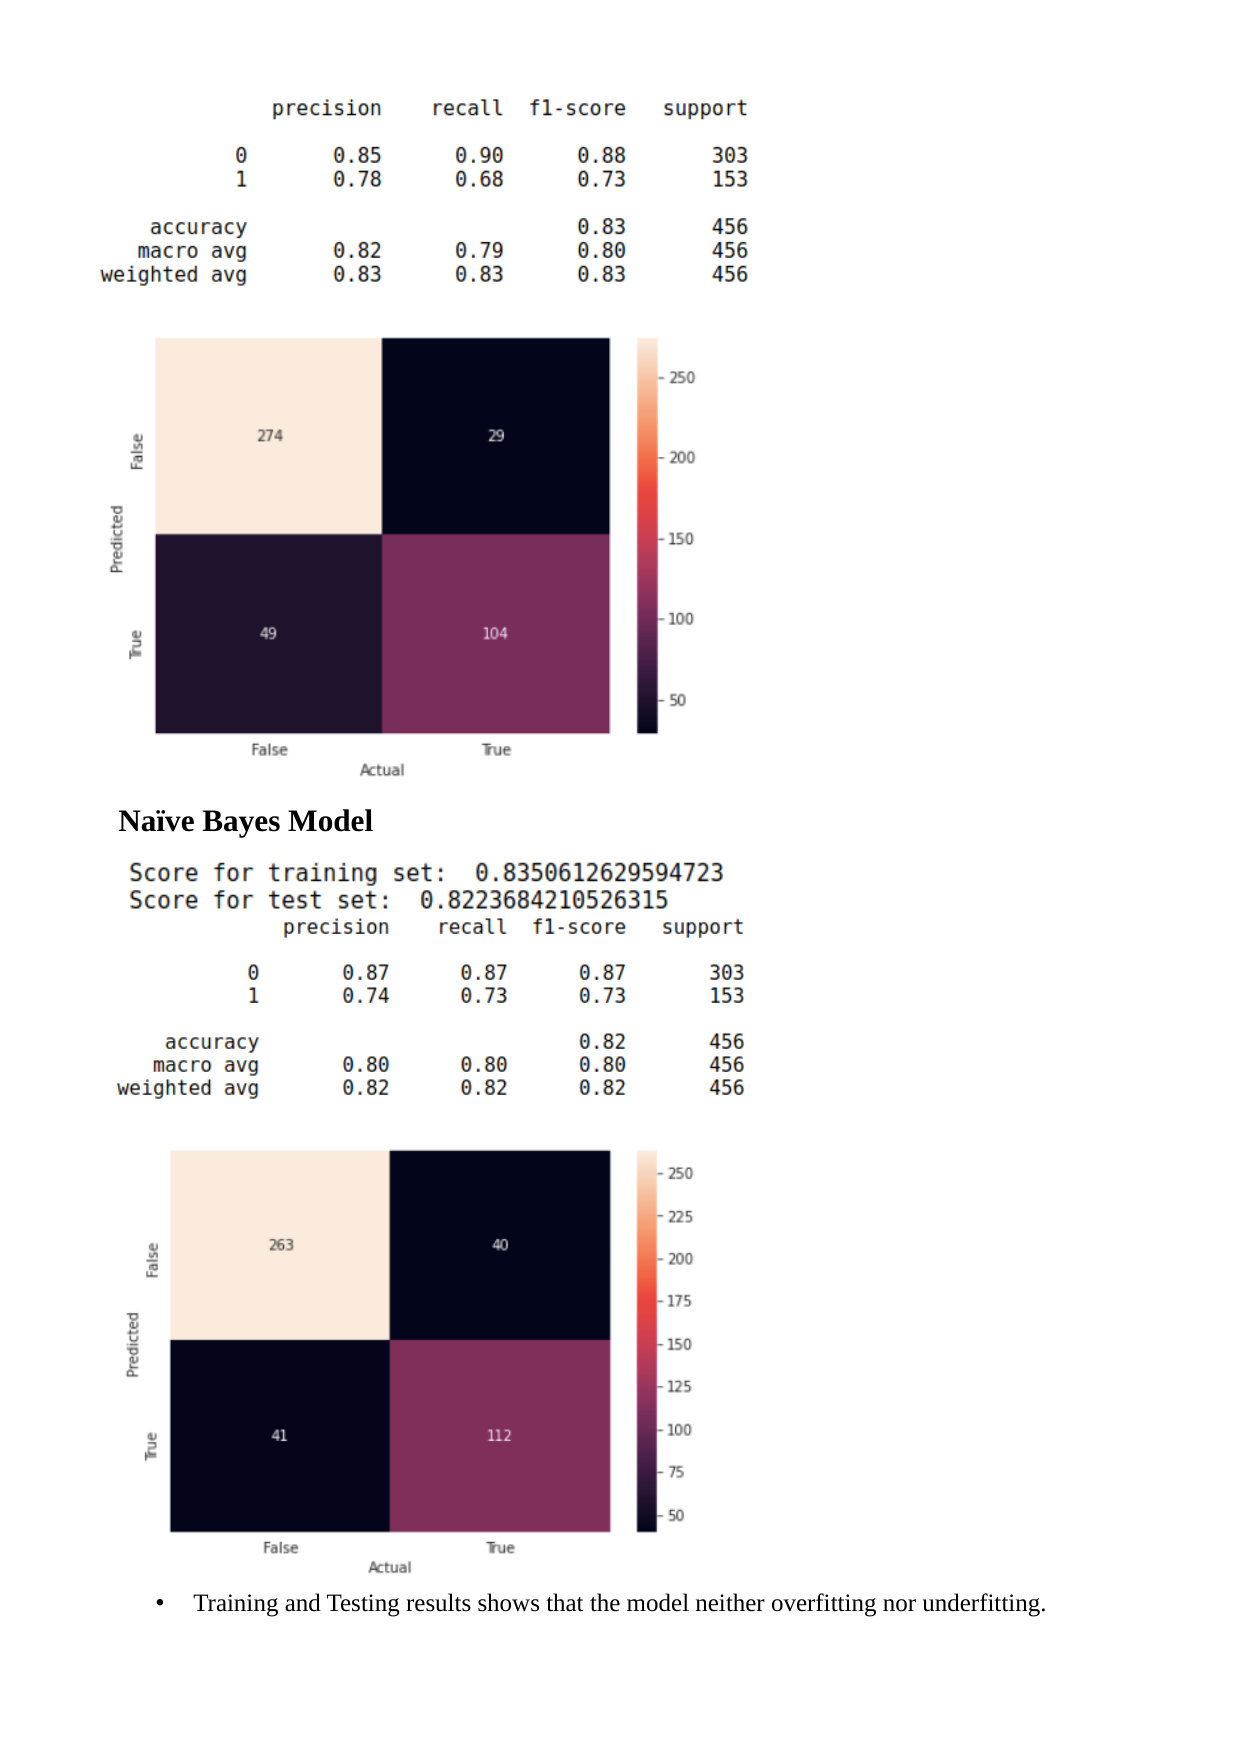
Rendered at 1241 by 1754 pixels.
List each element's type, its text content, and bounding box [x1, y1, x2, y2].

picture [90, 90, 790, 798]
text Naïve Bayes Model [118, 118, 1122, 839]
picture [103, 851, 776, 1588]
list Training and Testing results shows that the model neither overfitting nor underfitting. [156, 858, 1122, 1616]
